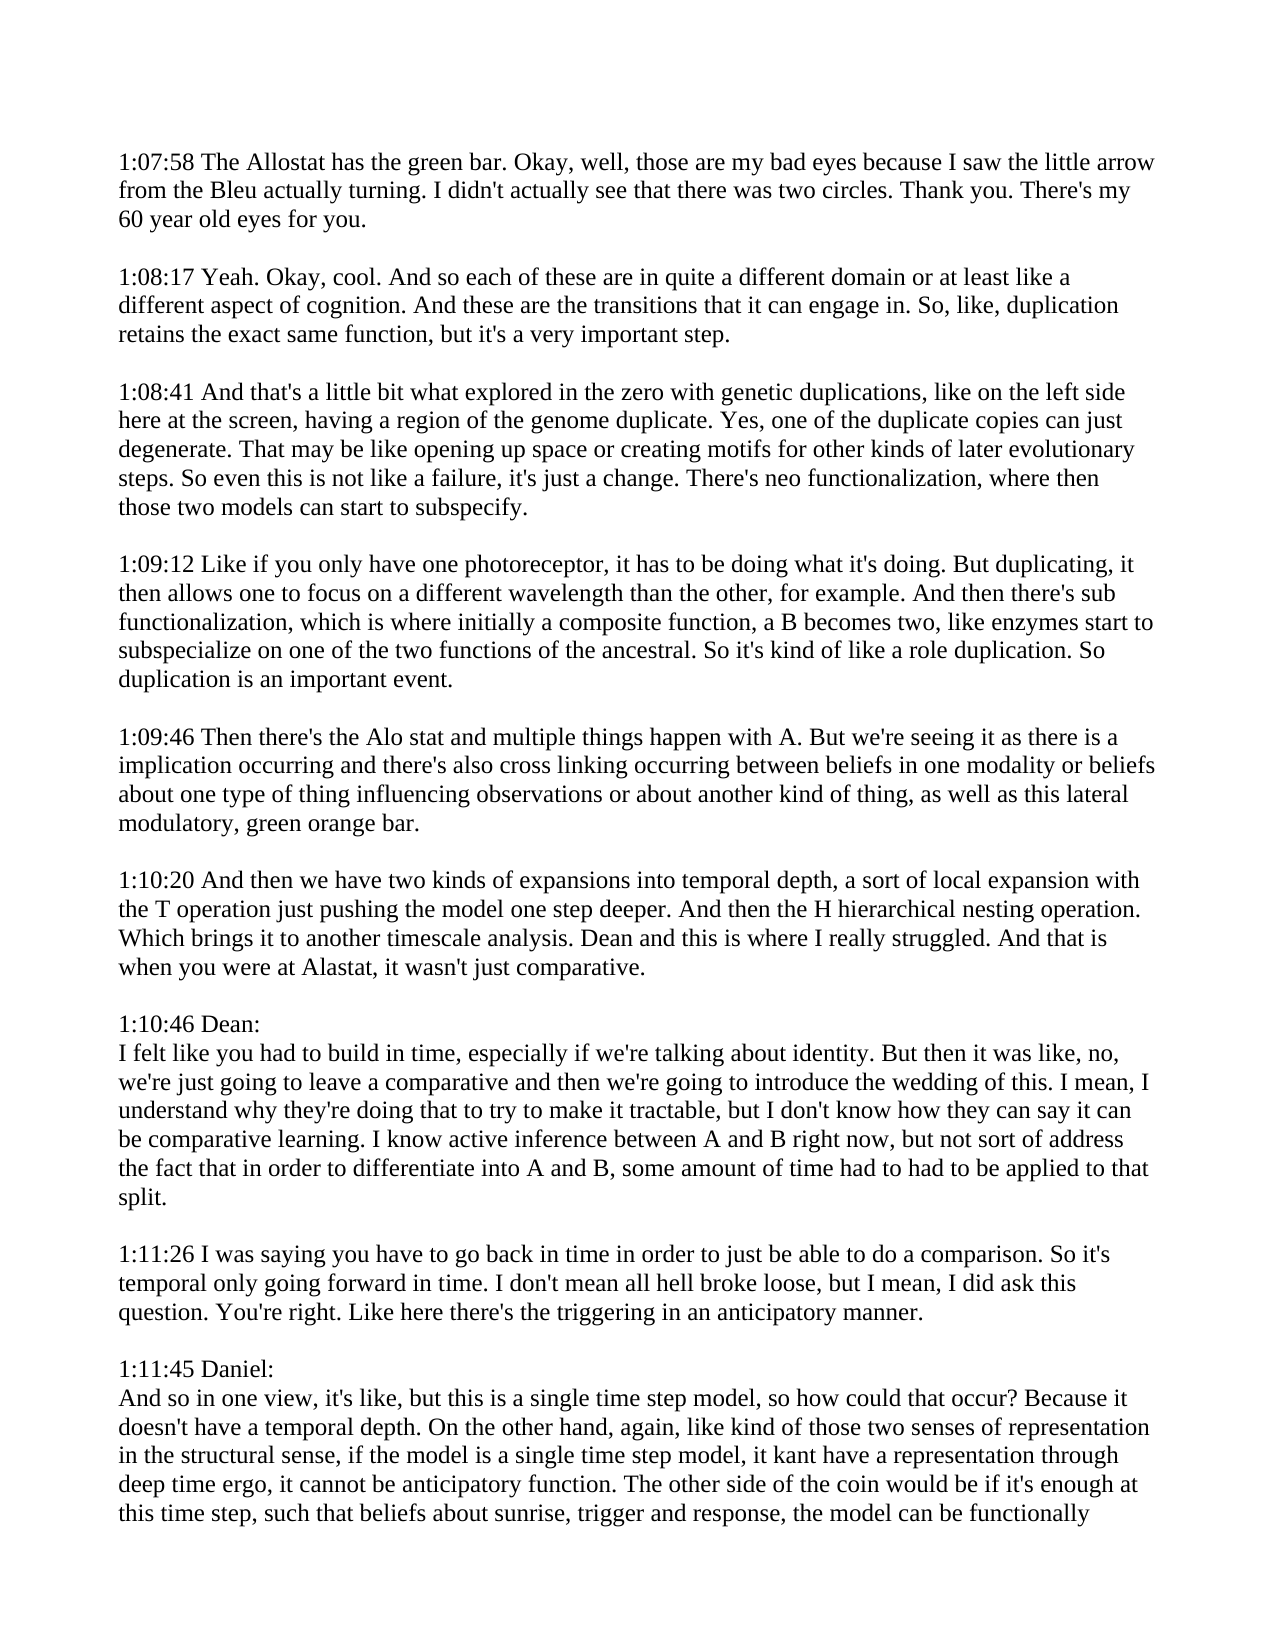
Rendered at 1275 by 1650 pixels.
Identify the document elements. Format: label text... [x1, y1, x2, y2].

text 1:07:58 The Allostat has the green bar. Okay, well, those are my bad eyes because I saw the little arrow from the Bleu actually turning. I didn't actually see that there was two circles. Thank you. There's my 60 year old eyes for you. 1:08:17 Yeah. Okay, cool. And so each of these are in quite a different domain or at least like a different aspect of cognition. And these are the transitions that it can engage in. So, like, duplication retains the exact same function, but it's a very important step. 1:08:41 And that's a little bit what explored in the zero with genetic duplications, like on the left side here at the screen, having a region of the genome duplicate. Yes, one of the duplicate copies can just degenerate. That may be like opening up space or creating motifs for other kinds of later evolutionary steps. So even this is not like a failure, it's just a change. There's neo functionalization, where then those two models can start to subspecify. 1:09:12 Like if you only have one photoreceptor, it has to be doing what it's doing. But duplicating, it then allows one to focus on a different wavelength than the other, for example. And then there's sub functionalization, which is where initially a composite function, a B becomes two, like enzymes start to subspecialize on one of the two functions of the ancestral. So it's kind of like a role duplication. So duplication is an important event. 1:09:46 Then there's the Alo stat and multiple things happen with A. But we're seeing it as there is a implication occurring and there's also cross linking occurring between beliefs in one modality or beliefs about one type of thing influencing observations or about another kind of thing, as well as this lateral modulatory, green orange bar. 1:10:20 And then we have two kinds of expansions into temporal depth, a sort of local expansion with the T operation just pushing the model one step deeper. And then the H hierarchical nesting operation. Which brings it to another timescale analysis. Dean and this is where I really struggled. And that is when you were at Alastat, it wasn't just comparative. 1:10:46 Dean: I felt like you had to build in time, especially if we're talking about identity. But then it was like, no, we're just going to leave a comparative and then we're going to introduce the wedding of this. I mean, I understand why they're doing that to try to make it tractable, but I don't know how they can say it can be comparative learning. I know active inference between A and B right now, but not sort of address the fact that in order to differentiate into A and B, some amount of time had to had to be applied to that split. 1:11:26 I was saying you have to go back in time in order to just be able to do a comparison. So it's temporal only going forward in time. I don't mean all hell broke loose, but I mean, I did ask this question. You're right. Like here there's the triggering in an anticipatory manner. 1:11:45 Daniel: And so in one view, it's like, but this is a single time step model, so how could that occur? Because it doesn't have a temporal depth. On the other hand, again, like kind of those two senses of representation in the structural sense, if the model is a single time step model, it kant have a representation through deep time ergo, it cannot be anticipatory function. The other side of the coin would be if it's enough at this time step, such that beliefs about sunrise, trigger and response, the model can be functionally [118, 118, 1157, 1527]
